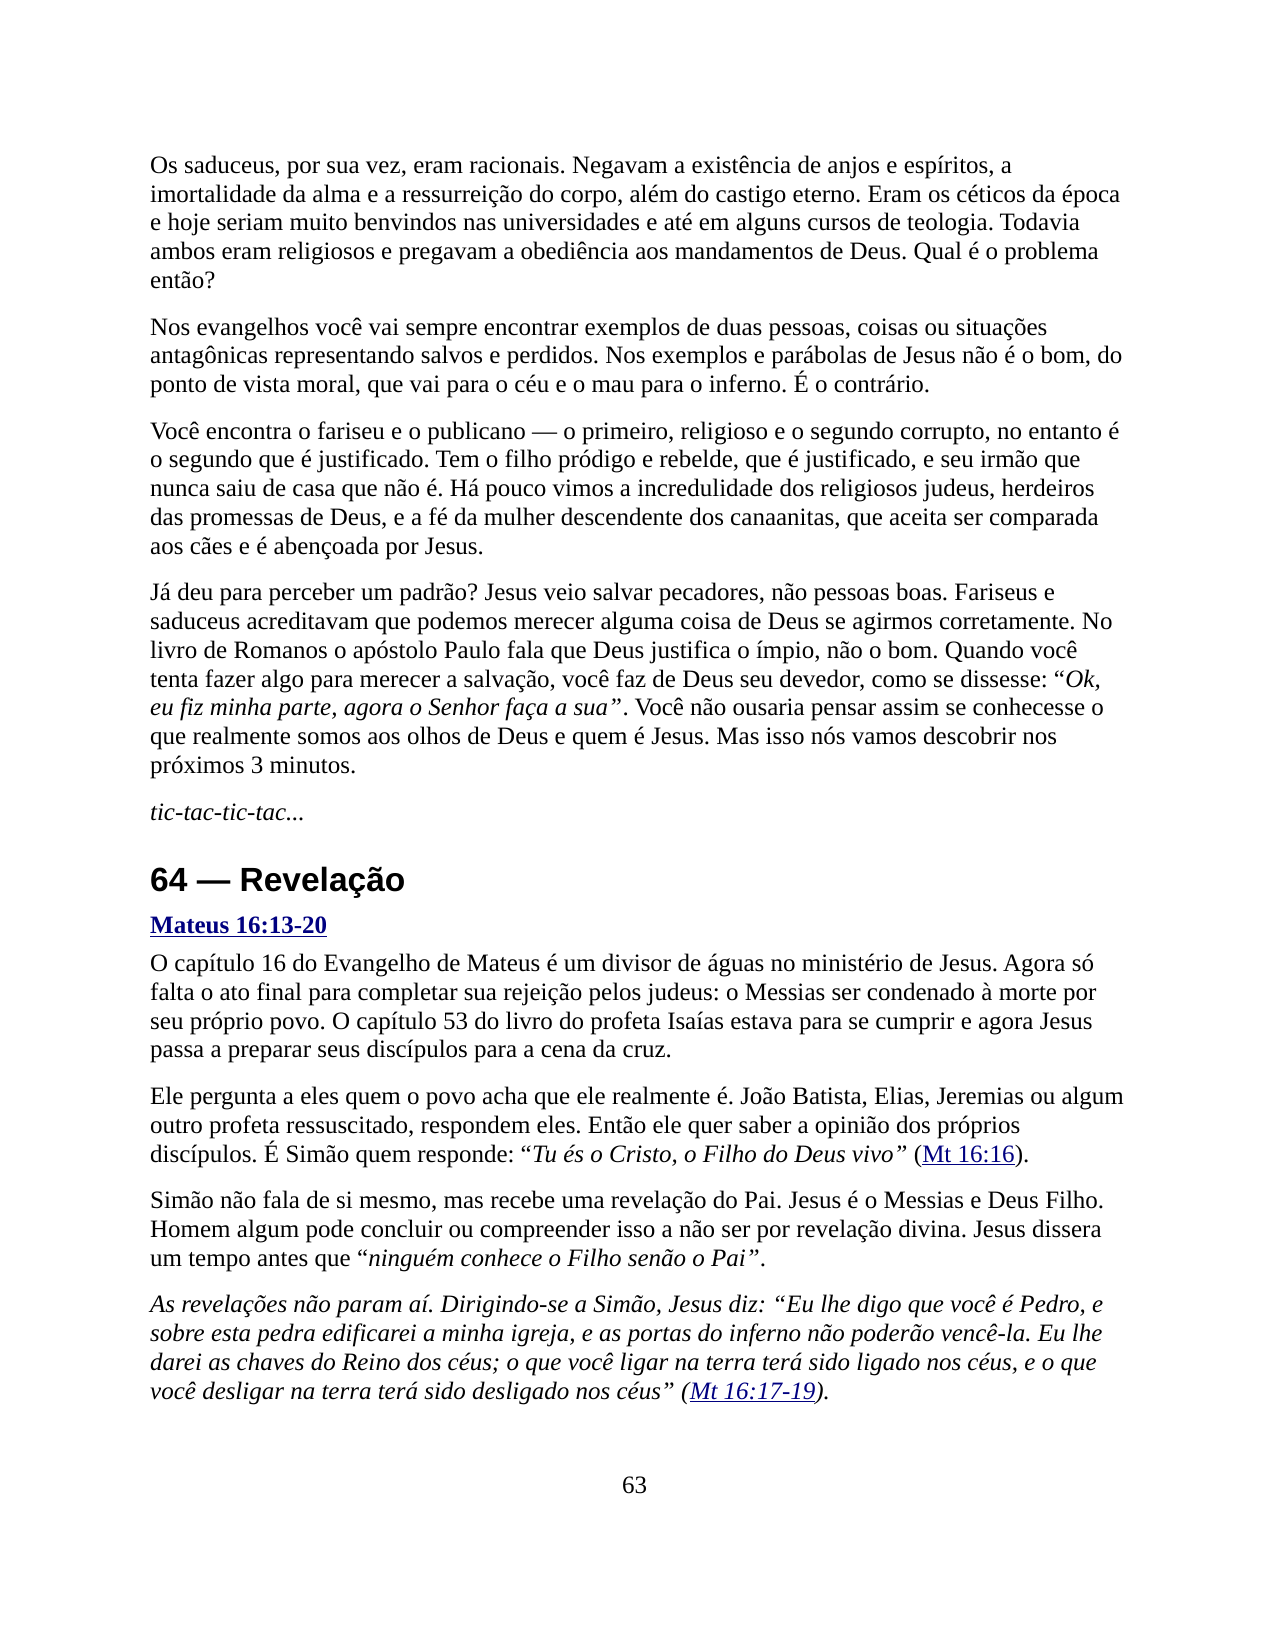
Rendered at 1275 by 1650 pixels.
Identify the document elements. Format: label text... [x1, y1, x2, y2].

subtitle 64 — Revelação [150, 859, 1125, 898]
text Você encontra o fariseu e o publicano — o primeiro, religioso e o segundo corrupto, no entanto é o segundo que é justificado. Tem o filho pródigo e rebelde, que é justificado, e seu irmão que nunca saiu de casa que não é. Há pouco vimos a incredulidade dos religiosos judeus, herdeiros das promessas de Deus, e a fé da mulher descendente dos canaanitas, que aceita ser comparada aos cães e é abençoada por Jesus. [150, 416, 1125, 559]
text tic-tac-tic-tac... [150, 797, 1125, 825]
text As revelações não param aí. Dirigindo-se a Simão, Jesus diz: “Eu lhe digo que você é Pedro, e sobre esta pedra edificarei a minha igreja, e as portas do inferno não poderão vencê-la. Eu lhe darei as chaves do Reino dos céus; o que você ligar na terra terá sido ligado nos céus, e o que você desligar na terra terá sido desligado nos céus” (Mt 16:17-19). [150, 1289, 1125, 1404]
text Simão não fala de si mesmo, mas recebe uma revelação do Pai. Jesus é o Messias e Deus Filho. Homem algum pode concluir ou compreender isso a não ser por revelação divina. Jesus dissera um tempo antes que “ninguém conhece o Filho senão o Pai”. [150, 1185, 1125, 1272]
text Ele pergunta a eles quem o povo acha que ele realmente é. João Batista, Elias, Jeremias ou algum outro profeta ressuscitado, respondem eles. Então ele quer saber a opinião dos próprios discípulos. É Simão quem responde: “Tu és o Cristo, o Filho do Deus vivo” (Mt 16:16). [150, 1081, 1125, 1167]
text Mateus 16:13-20 [150, 911, 1125, 939]
text Nos evangelhos você vai sempre encontrar exemplos de duas pessoas, coisas ou situações antagônicas representando salvos e perdidos. Nos exemplos e parábolas de Jesus não é o bom, do ponto de vista moral, que vai para o céu e o mau para o inferno. É o contrário. [150, 312, 1125, 398]
text O capítulo 16 do Evangelho de Mateus é um divisor de águas no ministério de Jesus. Agora só falta o ato final para completar sua rejeição pelos judeus: o Messias ser condenado à morte por seu próprio povo. O capítulo 53 do livro do profeta Isaías estava para se cumprir e agora Jesus passa a preparar seus discípulos para a cena da cruz. [150, 948, 1125, 1063]
text Os saduceus, por sua vez, eram racionais. Negavam a existência de anjos e espíritos, a imortalidade da alma e a ressurreição do corpo, além do castigo eterno. Eram os céticos da época e hoje seriam muito benvindos nas universidades e até em alguns cursos de teologia. Todavia ambos eram religiosos e pregavam a obediência aos mandamentos de Deus. Qual é o problema então? [150, 150, 1125, 294]
text Já deu para perceber um padrão? Jesus veio salvar pecadores, não pessoas boas. Fariseus e saduceus acreditavam que podemos merecer alguma coisa de Deus se agirmos corretamente. No livro de Romanos o apóstolo Paulo fala que Deus justifica o ímpio, não o bom. Quando você tenta fazer algo para merecer a salvação, você faz de Deus seu devedor, como se dissesse: “Ok, eu fiz minha parte, agora o Senhor faça a sua”. Você não ousaria pensar assim se conhecesse o que realmente somos aos olhos de Deus e quem é Jesus. Mas isso nós vamos descobrir nos próximos 3 minutos. [150, 577, 1125, 779]
